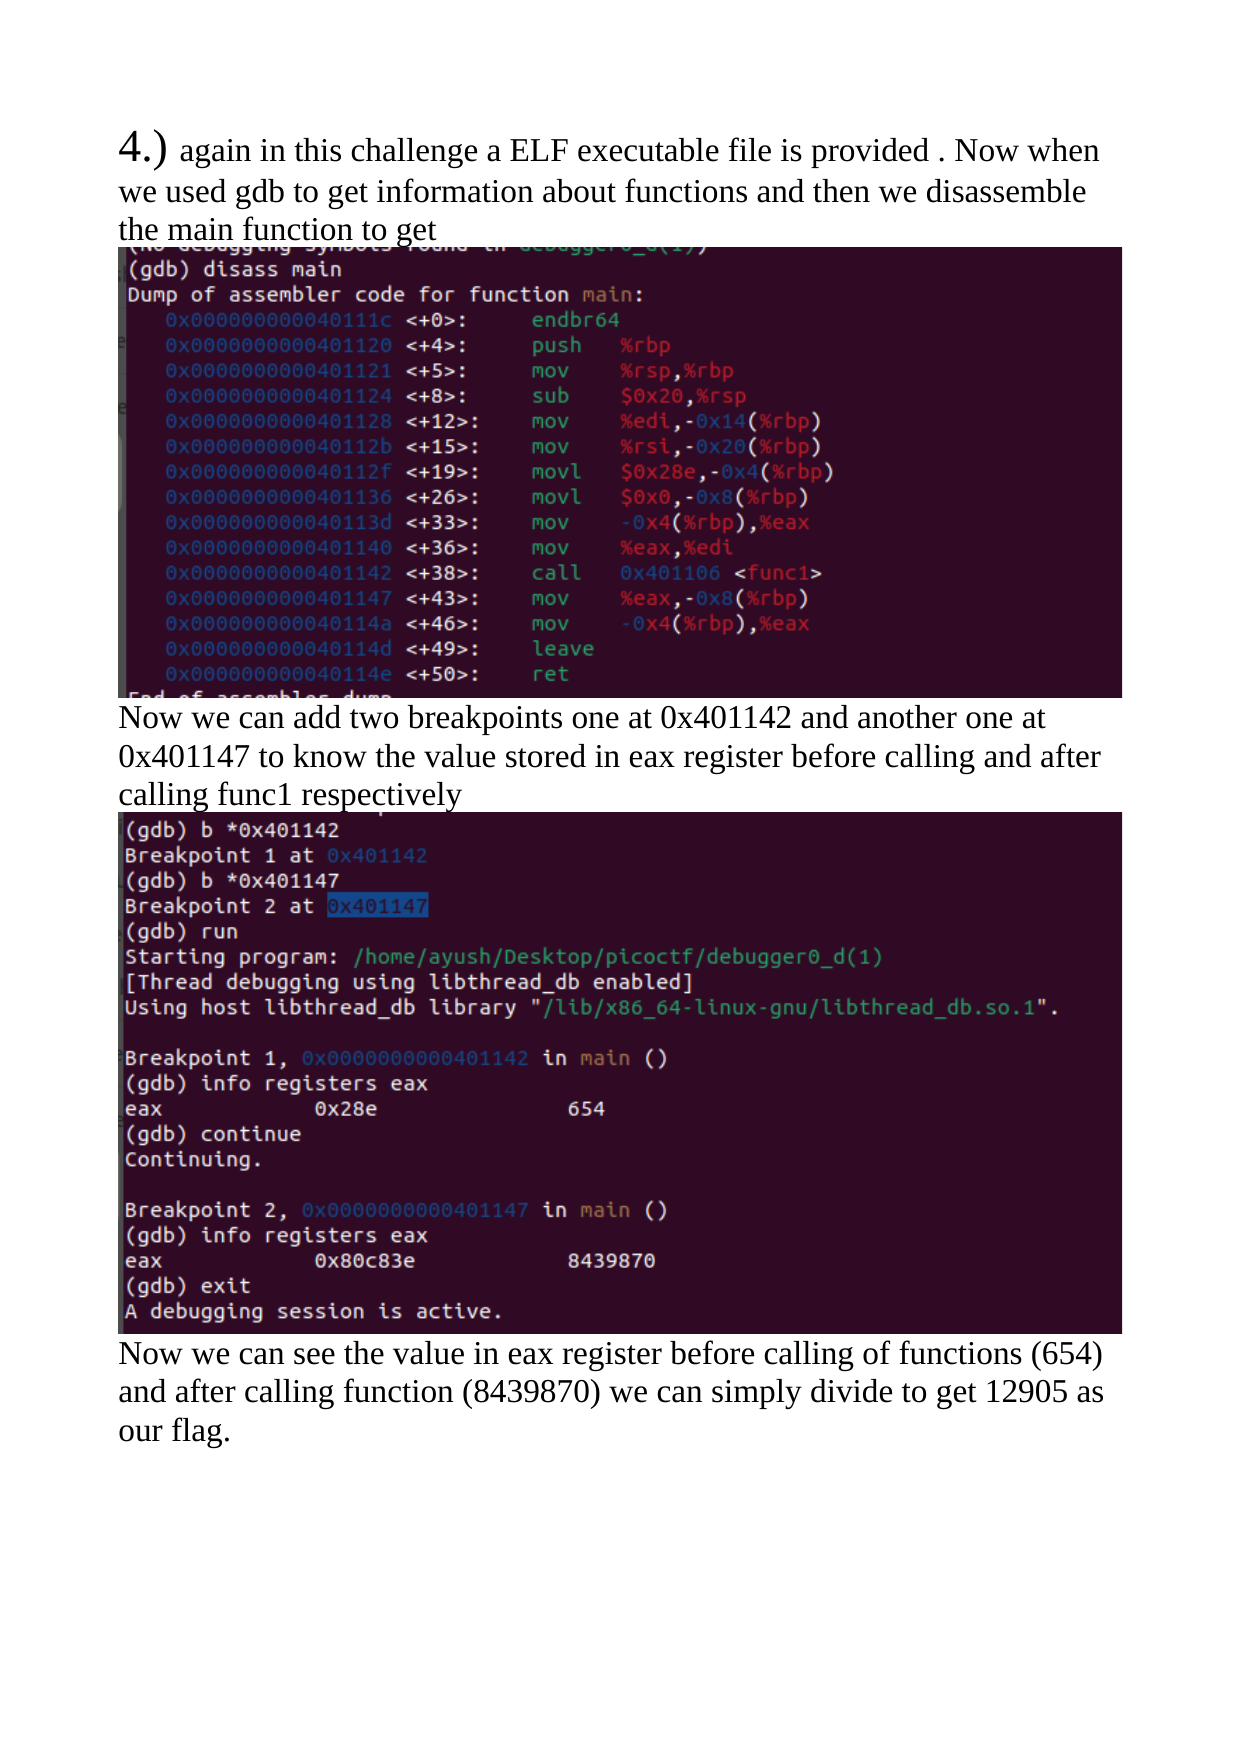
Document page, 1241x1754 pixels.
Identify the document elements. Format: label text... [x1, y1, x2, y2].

text Now we can see the value in eax register before calling of functions (654) and after calling function (8439870) we can simply divide to get 12905 as our flag. [118, 1334, 1122, 1448]
picture [118, 247, 1123, 698]
text 4.) again in this challenge a ELF executable file is provided . Now when we used gdb to get information about functions and then we disassemble the main function to get [118, 118, 1122, 247]
picture [118, 812, 1123, 1334]
text Now we can add two breakpoints one at 0x401142 and another one at 0x401147 to know the value stored in eax register before calling and after calling func1 respectively [118, 698, 1122, 812]
